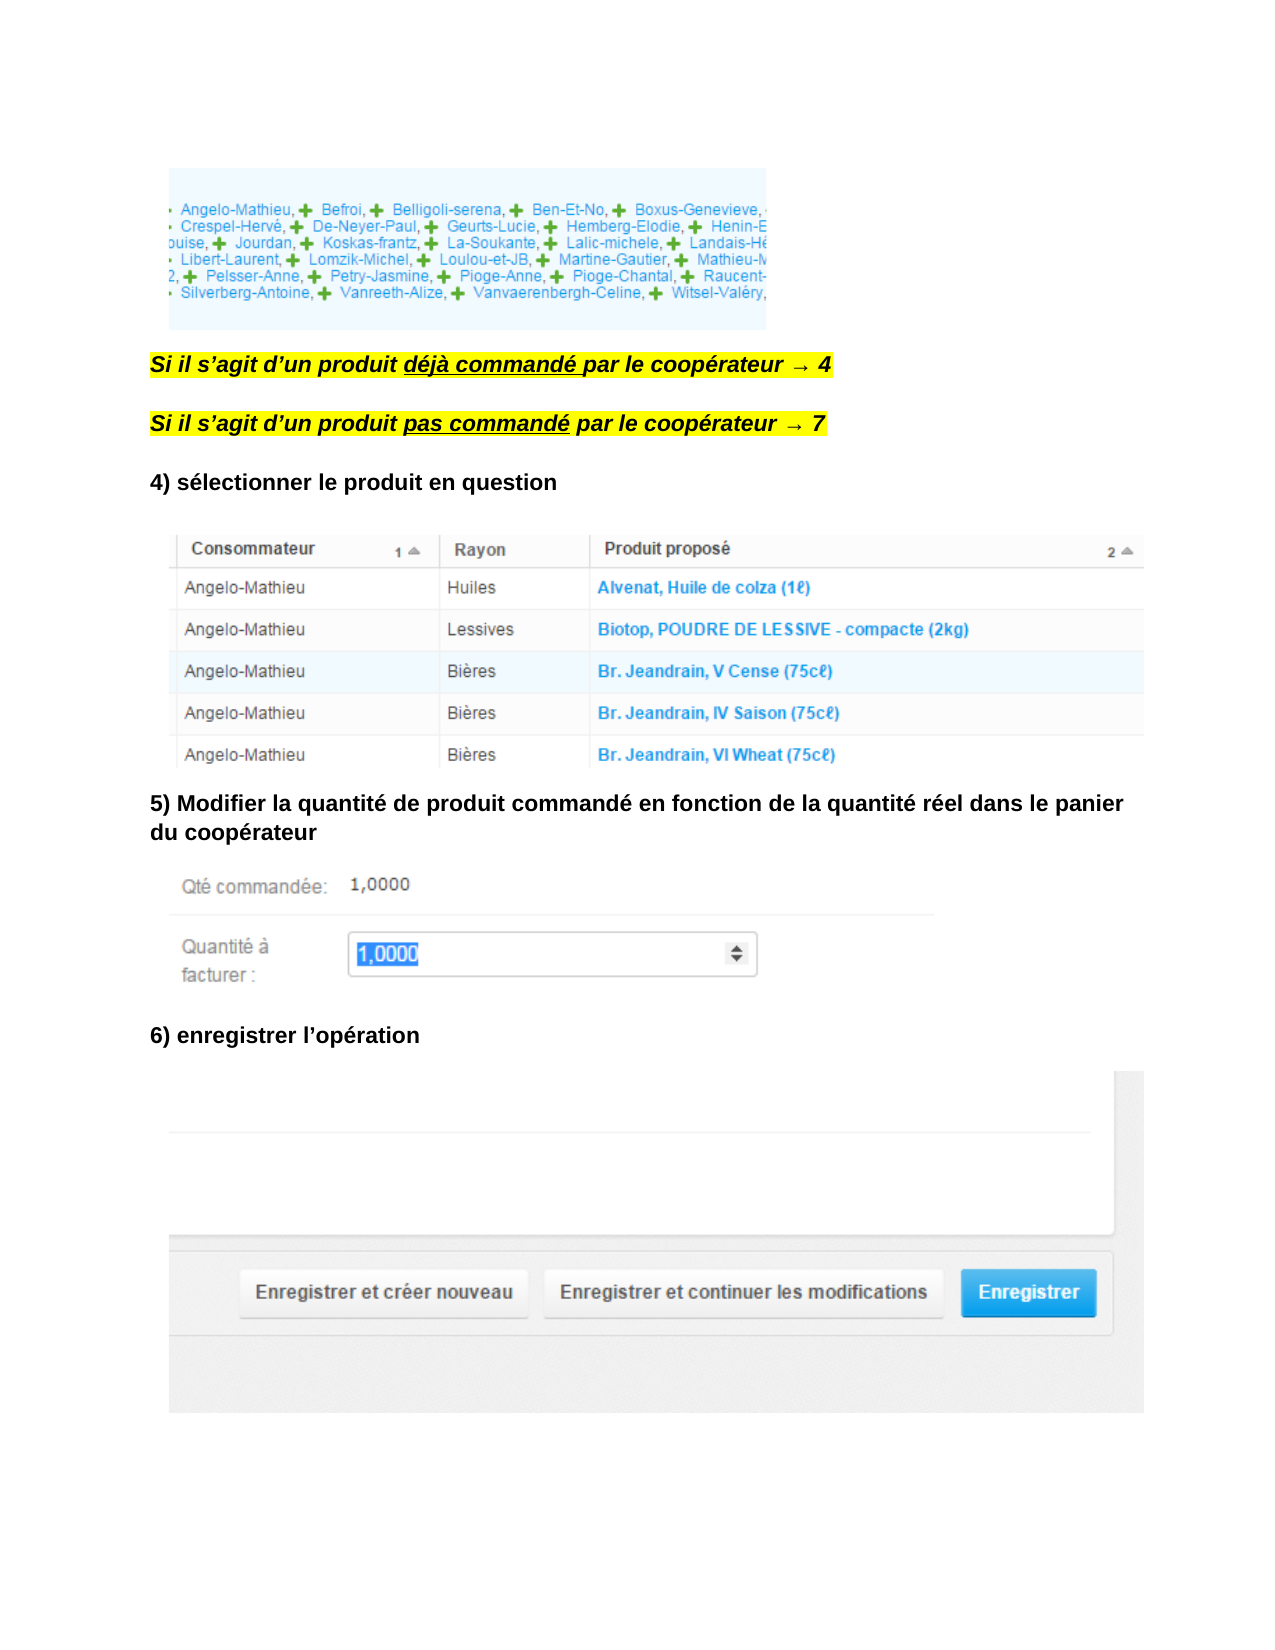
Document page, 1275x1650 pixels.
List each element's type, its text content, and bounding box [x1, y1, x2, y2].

text 6) enregistrer l’opération [150, 1023, 1125, 1049]
picture [168, 1071, 1144, 1413]
text 5) Modifier la quantité de produit commandé en fonction de la quantité réel dans le panier du coopérateur [150, 790, 1125, 845]
text Si il s’agit d’un produit déjà commandé par le coopérateur → 4 [150, 352, 1125, 378]
text 4) sélectionner le produit en question [150, 469, 1125, 495]
picture [168, 517, 1144, 768]
picture [168, 168, 767, 330]
text Si il s’agit d’un produit pas commandé par le coopérateur → 7 [150, 411, 1125, 436]
picture [168, 867, 935, 1001]
